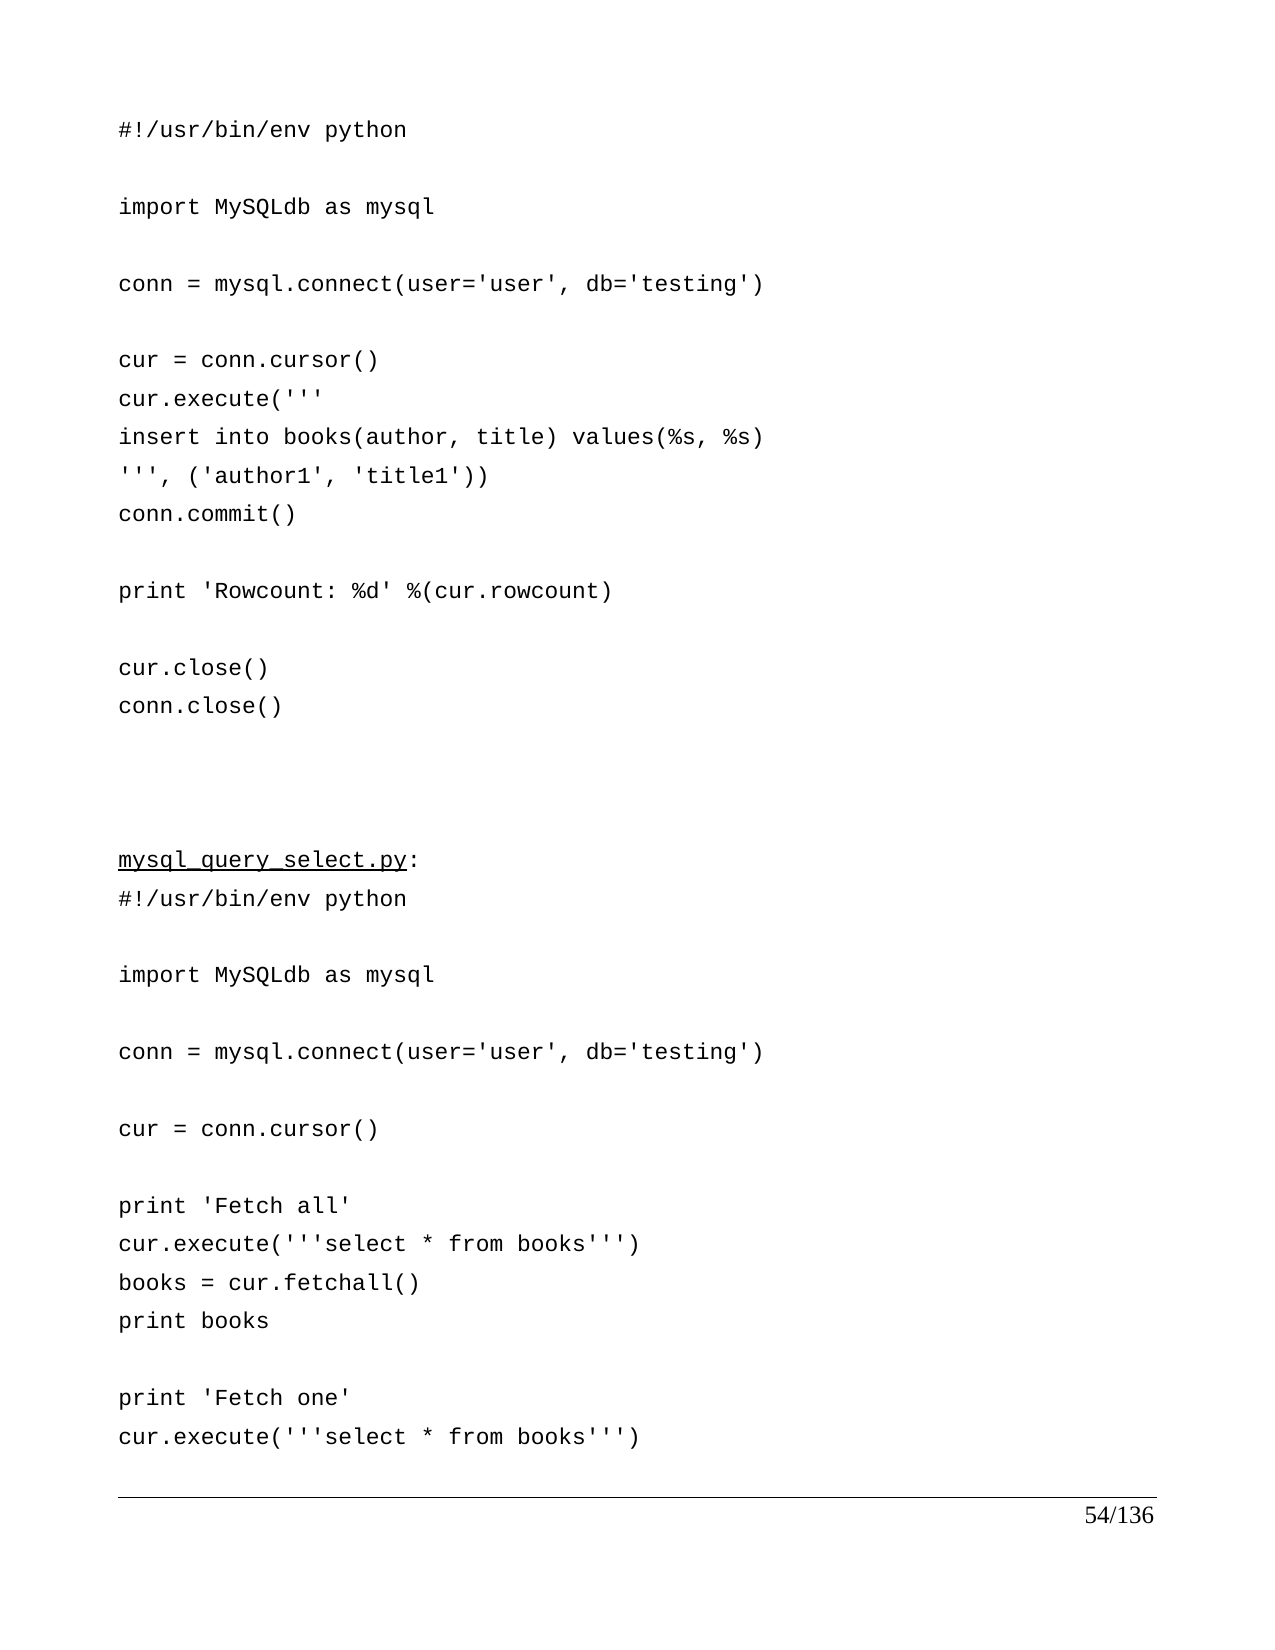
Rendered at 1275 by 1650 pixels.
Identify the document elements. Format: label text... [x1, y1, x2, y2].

text conn.close() [118, 695, 1157, 721]
text print 'Fetch one' [118, 1387, 1157, 1412]
text print 'Rowcount: %d' %(cur.rowcount) [118, 579, 1157, 605]
text #!/usr/bin/env python [118, 118, 1157, 144]
text insert into books(author, title) values(%s, %s) [118, 426, 1157, 452]
text import MySQLdb as mysql [118, 195, 1157, 221]
text print 'Fetch all' [118, 1194, 1157, 1220]
text print books [118, 1310, 1157, 1336]
text conn.commit() [118, 502, 1157, 528]
text mysql_query_select.py: [118, 848, 1157, 874]
text cur.execute('''select * from books''') [118, 1425, 1157, 1451]
text conn = mysql.connect(user='user', db='testing') [118, 272, 1157, 298]
text cur.close() [118, 656, 1157, 682]
text import MySQLdb as mysql [118, 964, 1157, 990]
text #!/usr/bin/env python [118, 887, 1157, 913]
text cur = conn.cursor() [118, 1117, 1157, 1143]
text books = cur.fetchall() [118, 1271, 1157, 1297]
text cur.execute(''' [118, 387, 1157, 413]
text cur = conn.cursor() [118, 349, 1157, 375]
text conn = mysql.connect(user='user', db='testing') [118, 1041, 1157, 1067]
text cur.execute('''select * from books''') [118, 1233, 1157, 1259]
text ''', ('author1', 'title1')) [118, 464, 1157, 490]
